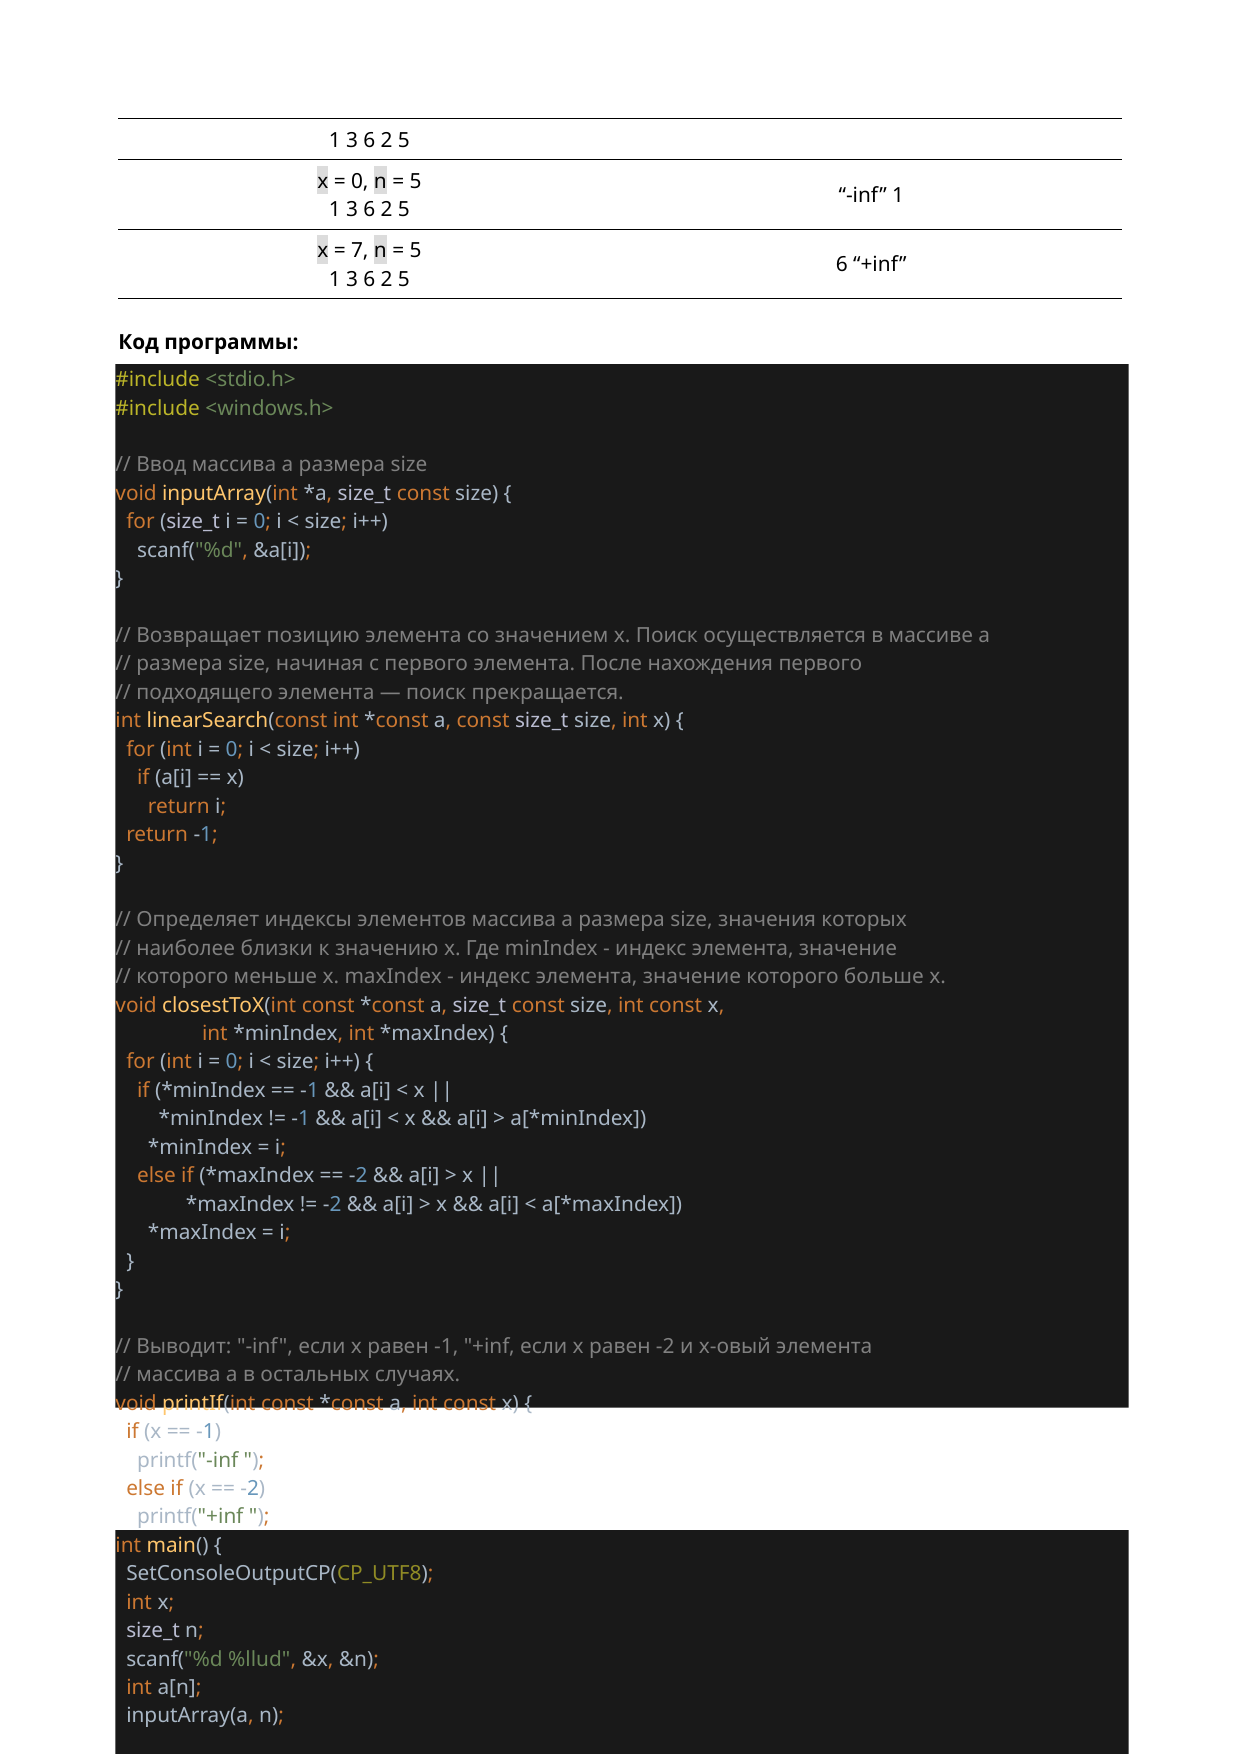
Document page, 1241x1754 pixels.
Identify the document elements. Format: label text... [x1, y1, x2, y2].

table_cell 6 “+inf” [620, 230, 1122, 298]
table_cell x = 0, n = 5 1 3 6 2 5 [118, 160, 620, 228]
table_cell “-inf” 1 [620, 160, 1122, 228]
table_cell x = 7, n = 5 1 3 6 2 5 [118, 230, 620, 298]
text Код программы: [118, 327, 1122, 356]
table_cell 1 3 6 2 5 [118, 119, 620, 159]
table_cell [620, 119, 1122, 159]
